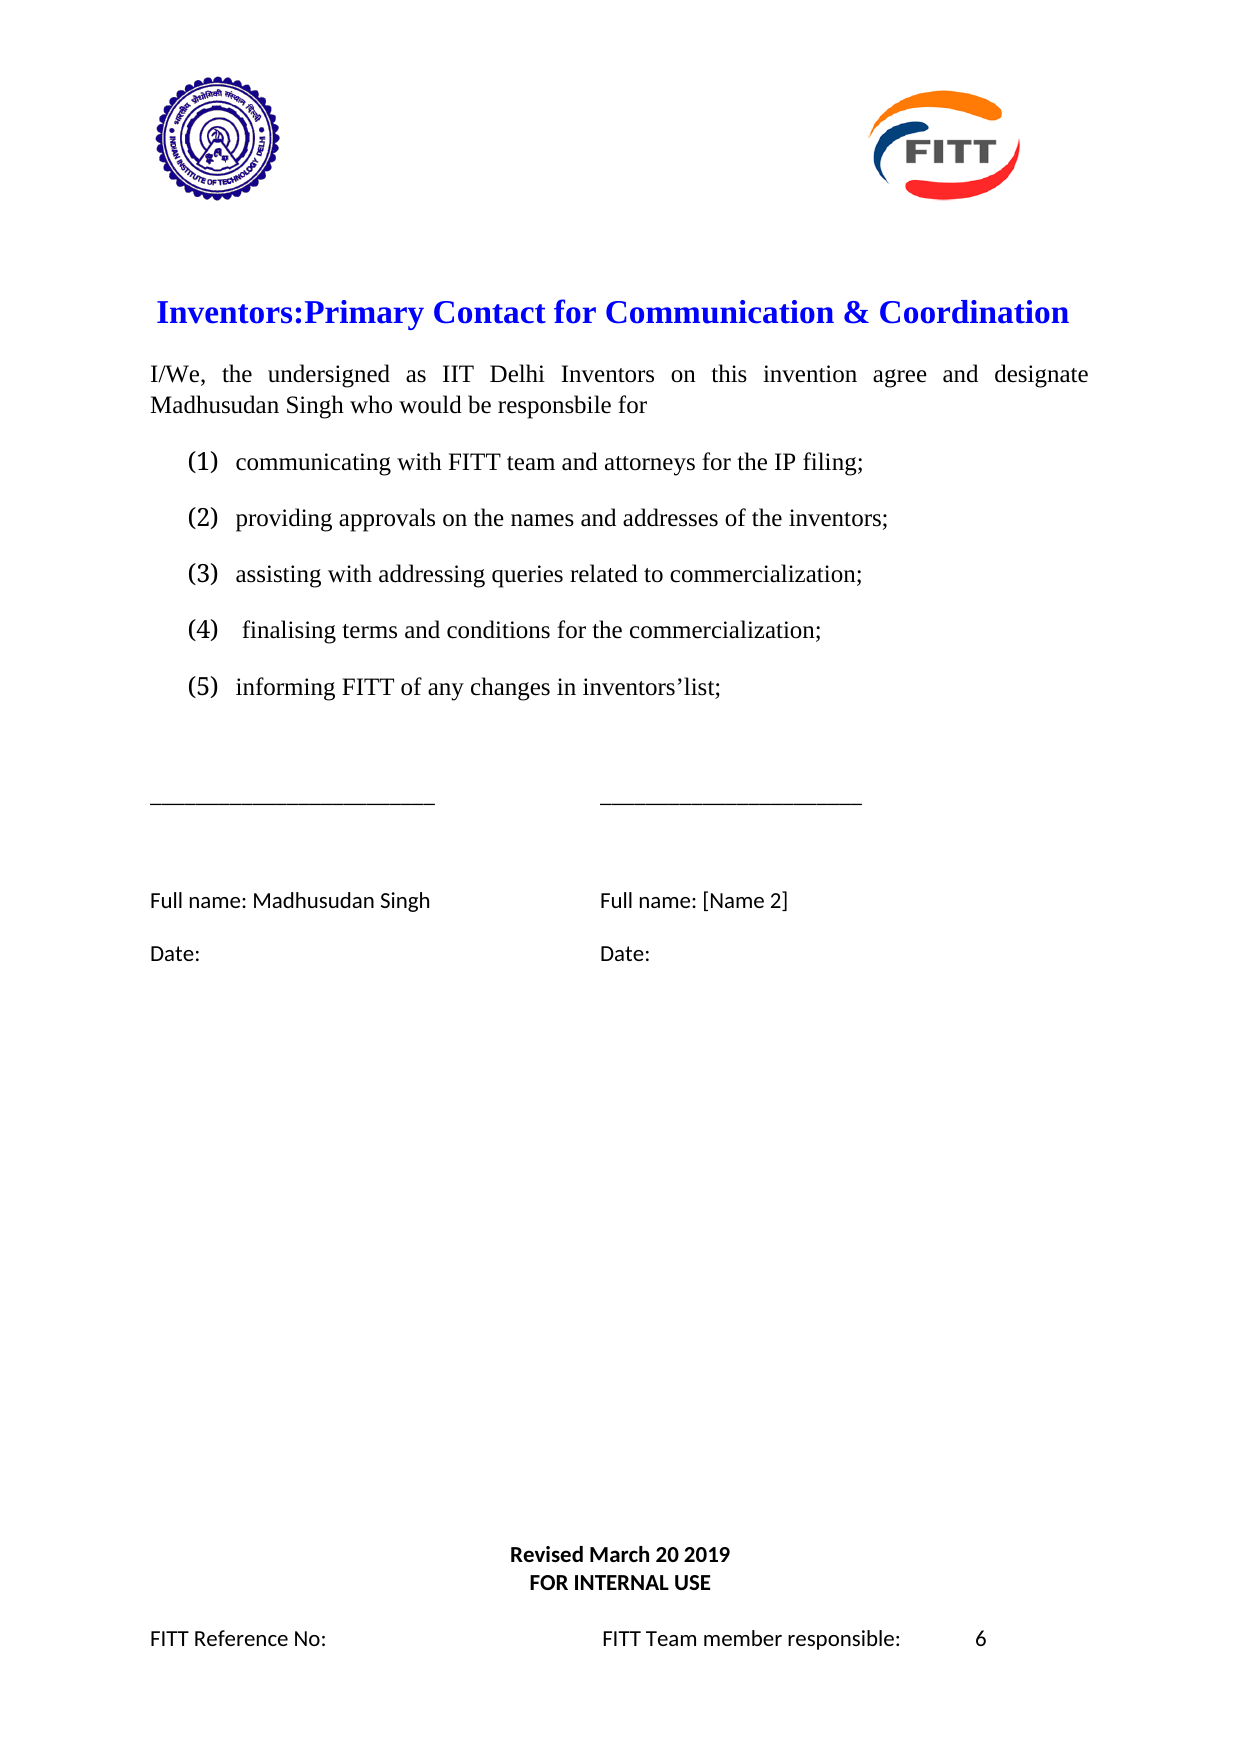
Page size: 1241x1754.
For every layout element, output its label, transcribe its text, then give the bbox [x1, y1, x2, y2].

text _________________________ _______________________ [150, 780, 1090, 808]
picture [867, 89, 1021, 202]
list assisting with addressing queries related to commercialization; [187, 558, 1090, 589]
list communicating with FITT team and attorneys for the IP filing; [187, 445, 1090, 476]
list providing approvals on the names and addresses of the inventors; [187, 501, 1090, 533]
picture [150, 73, 283, 202]
list finalising terms and conditions for the commercialization; [187, 614, 1090, 645]
text Inventors:Primary Contact for Communication & Coordination [150, 293, 1076, 331]
text Date: Date: [150, 939, 1090, 967]
text I/We, the undersigned as IIT Delhi Inventors on this invention agree and designate Madhusudan Singh who would be responsbile for [150, 358, 1090, 420]
text Full name: Madhusudan Singh Full name: [Name 2] [150, 886, 1090, 914]
list informing FITT of any changes in inventors’list; [187, 670, 1090, 701]
